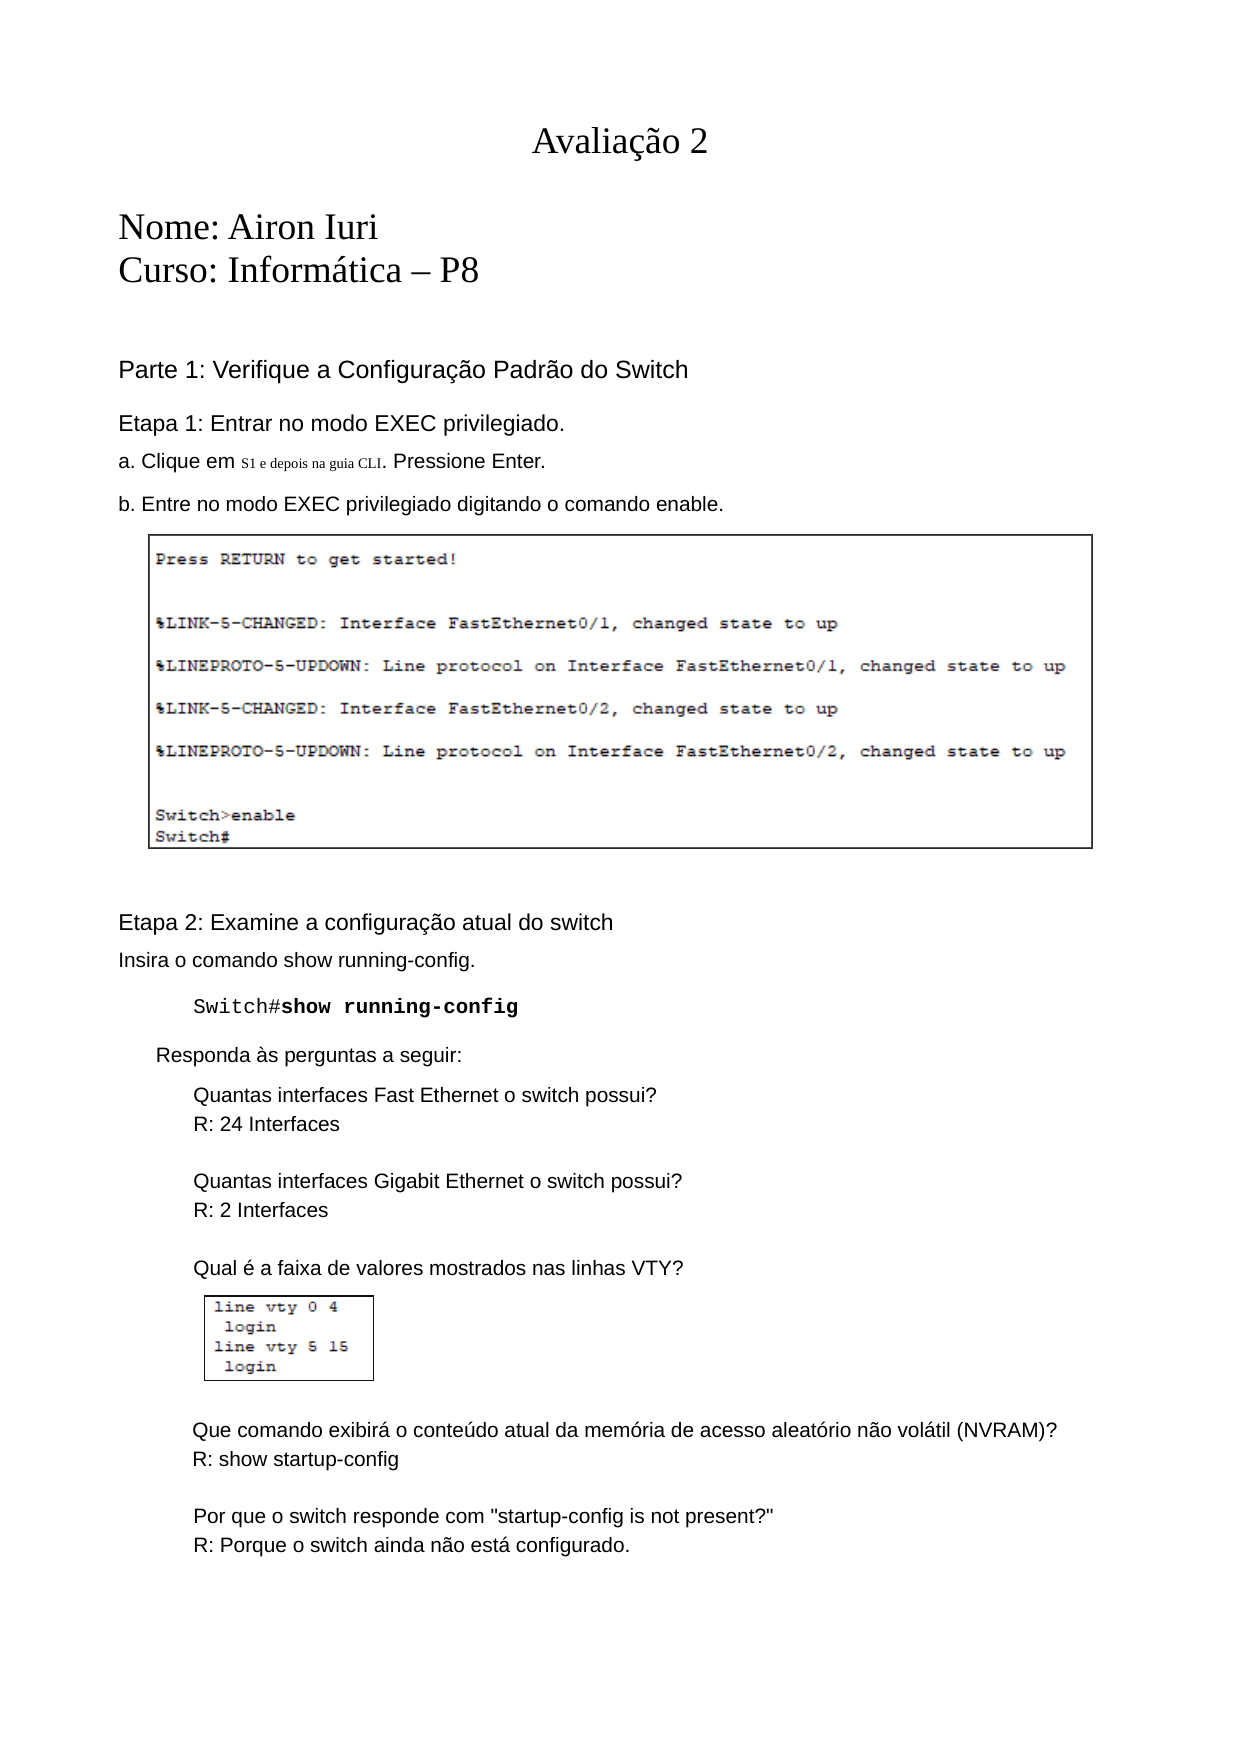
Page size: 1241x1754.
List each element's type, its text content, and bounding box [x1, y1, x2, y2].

text Nome: Airon Iuri [118, 204, 1122, 247]
picture [152, 538, 1089, 845]
text Switch#show running-config [193, 996, 1122, 1020]
text Por que o switch responde com "startup-config is not present?" [193, 1504, 1122, 1528]
subtitle Parte 1: Verifique a Configuração Padrão do Switch [118, 354, 1122, 383]
text Que comando exibirá o conteúdo atual da memória de acesso aleatório não volátil (NVRAM)? [118, 1418, 1122, 1442]
text a. Clique em S1 e depois na guia CLI. Pressione Enter. [118, 449, 1122, 473]
text Curso: Informática – P8 [118, 247, 1122, 291]
text R: show startup-config [118, 1447, 1122, 1471]
picture [208, 1299, 370, 1377]
text b. Entre no modo EXEC privilegiado digitando o comando enable. [118, 491, 1122, 515]
text R: 2 Interfaces [193, 1198, 1122, 1222]
subtitle Etapa 1: Entrar no modo EXEC privilegiado. [118, 410, 1122, 437]
text Qual é a faixa de valores mostrados nas linhas VTY? [193, 1256, 1122, 1279]
subtitle Etapa 2: Examine a configuração atual do switch [118, 909, 1122, 936]
text Quantas interfaces Fast Ethernet o switch possui? [193, 1083, 1122, 1107]
text Insira o comando show running-config. [118, 948, 1122, 972]
text Responda às perguntas a seguir: [156, 1042, 1122, 1066]
text Quantas interfaces Gigabit Ethernet o switch possui? [193, 1169, 1122, 1193]
text R: Porque o switch ainda não está configurado. [193, 1533, 1122, 1557]
text R: 24 Interfaces [193, 1112, 1122, 1136]
text Avaliação 2 [118, 118, 1122, 161]
